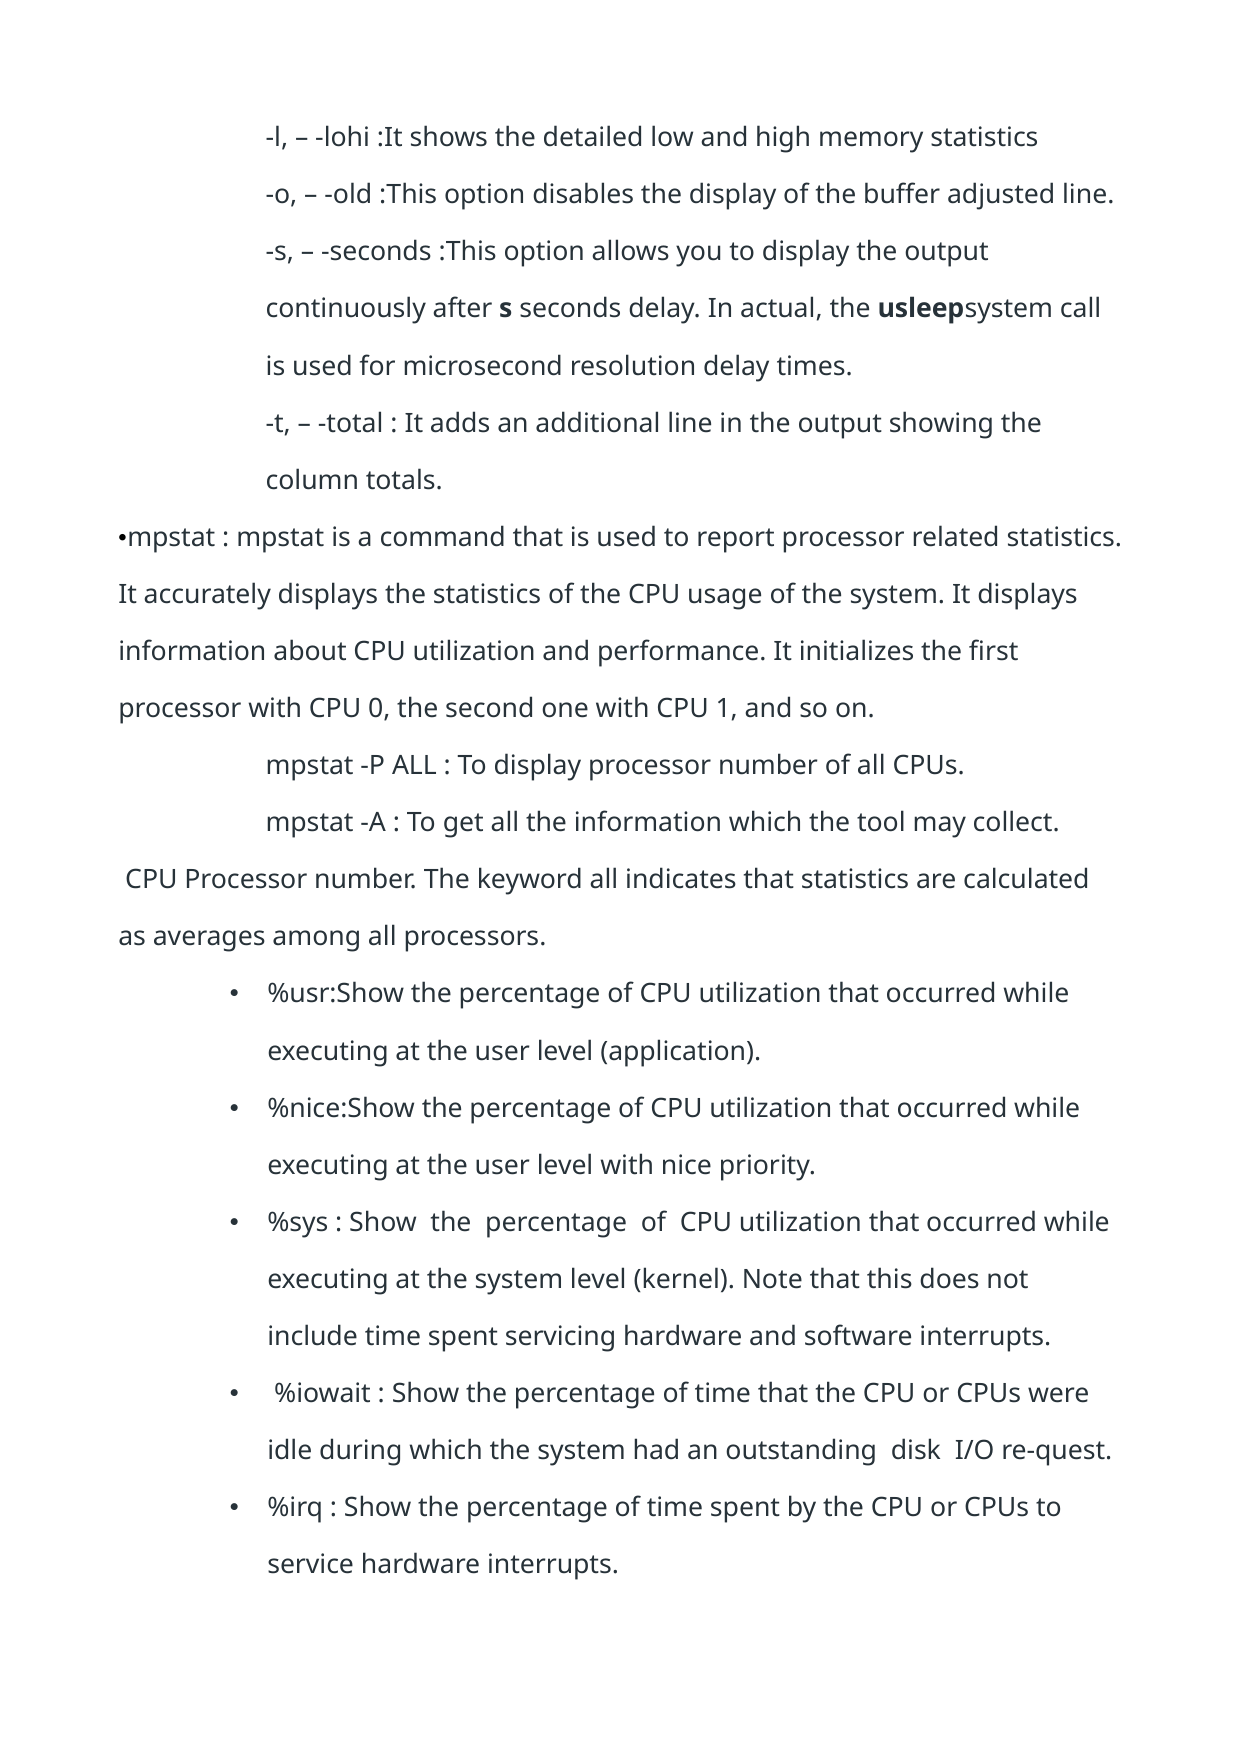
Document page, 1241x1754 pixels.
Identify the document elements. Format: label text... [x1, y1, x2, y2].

list %usr:Show the percentage of CPU utilization that occurred while executing at the user level (application). [229, 974, 1122, 1068]
list %irq : Show the percentage of time spent by the CPU or CPUs to service hardware interrupts. [229, 1488, 1122, 1581]
list -o, – -old :This option disables the display of the buffer adjusted line. [236, 175, 1122, 211]
list mpstat -A : To get all the information which the tool may collect. [236, 803, 1122, 839]
list -s, – -seconds :This option allows you to display the output continuously after s seconds delay. In actual, the usleepsystem call is used for microsecond resolution delay times. [236, 232, 1122, 383]
text CPU Processor number. The keyword all indicates that statistics are calculated as averages among all processors. [118, 860, 1122, 953]
list -t, – -total : It adds an additional line in the output showing the column totals. [236, 403, 1122, 497]
list -l, – -lohi :It shows the detailed low and high memory statistics [236, 118, 1122, 154]
list %sys : Show the percentage of CPU utilization that occurred while executing at the system level (kernel). Note that this does not include time spent servicing hardware and software interrupts. [229, 1203, 1122, 1353]
list mpstat -P ALL : To display processor number of all CPUs. [236, 746, 1122, 782]
list %iowait : Show the percentage of time that the CPU or CPUs were idle during which the system had an outstanding disk I/O re‐quest. [229, 1374, 1122, 1467]
list mpstat : mpstat is a command that is used to report processor related statistics. It accurately displays the statistics of the CPU usage of the system. It displays information about CPU utilization and performance. It initializes the first processor with CPU 0, the second one with CPU 1, and so on. [118, 518, 1122, 725]
list %nice:Show the percentage of CPU utilization that occurred while executing at the user level with nice priority. [229, 1088, 1122, 1182]
